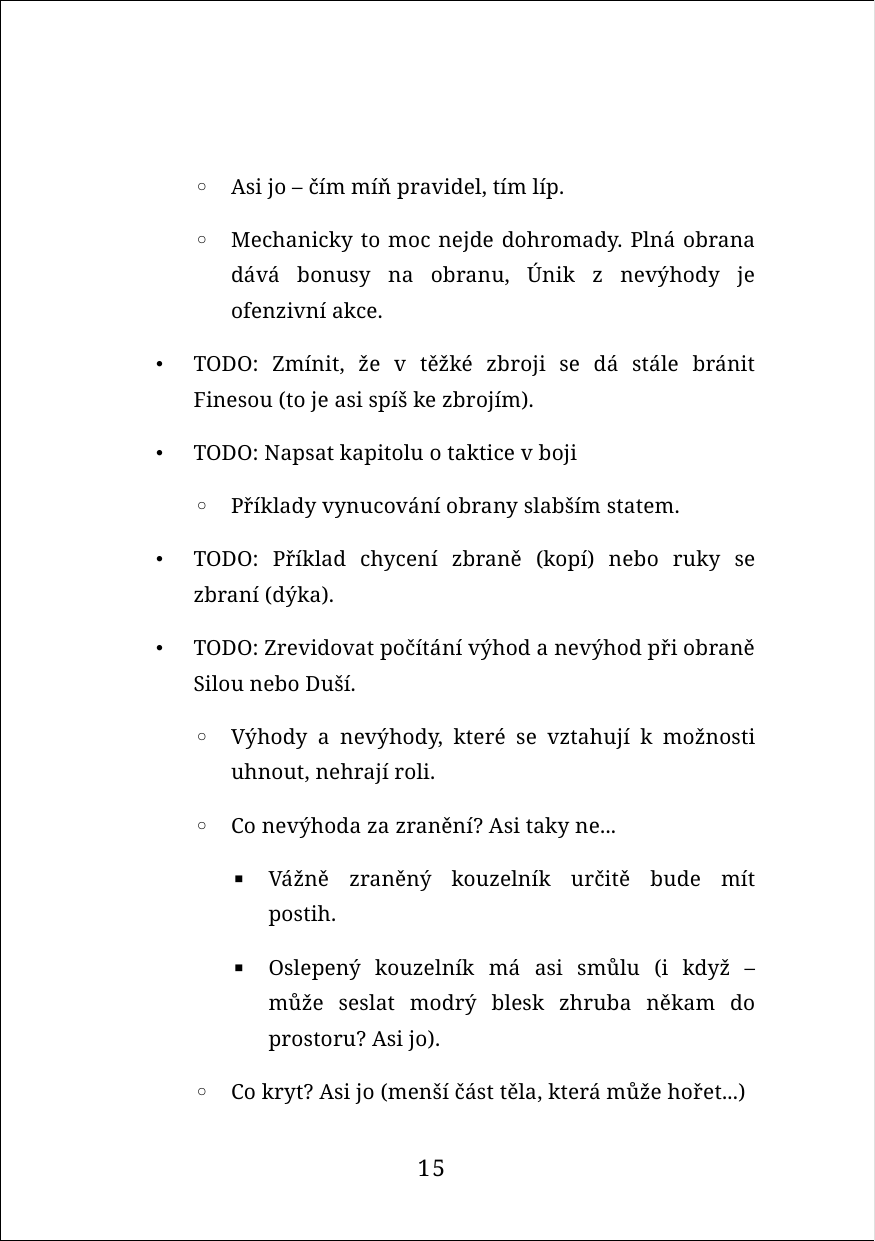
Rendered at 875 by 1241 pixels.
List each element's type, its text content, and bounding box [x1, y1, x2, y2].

list TODO: Příklad chycení zbraně (kopí) nebo ruky se zbraní (dýka). [156, 544, 756, 608]
list TODO: Zmínit, že v těžké zbroji se dá stále bránit Finesou (to je asi spíš ke zbrojím). [156, 349, 756, 413]
list TODO: Napsat kapitolu o taktice v boji [156, 438, 756, 466]
list Výhody a nevýhody, které se vztahují k možnosti uhnout, nehrají roli. [193, 722, 756, 786]
list Oslepený kouzelník má asi smůlu (i když – může seslat modrý blesk zhruba někam do prostoru? Asi jo). [231, 953, 756, 1052]
list Asi jo – čím míň pravidel, tím líp. [193, 172, 756, 200]
list TODO: Zrevidovat počítání výhod a nevýhod při obraně Silou nebo Duší. [156, 633, 756, 697]
list Vážně zraněný kouzelník určitě bude mít postih. [231, 864, 756, 928]
list Co kryt? Asi jo (menší část těla, která může hořet...) [193, 1077, 756, 1105]
list Mechanicky to moc nejde dohromady. Plná obrana dává bonusy na obranu, Únik z nevýhody je ofenzivní akce. [193, 225, 756, 324]
list Co nevýhoda za zranění? Asi taky ne... [193, 811, 756, 839]
list Příklady vynucování obrany slabším statem. [193, 491, 756, 520]
